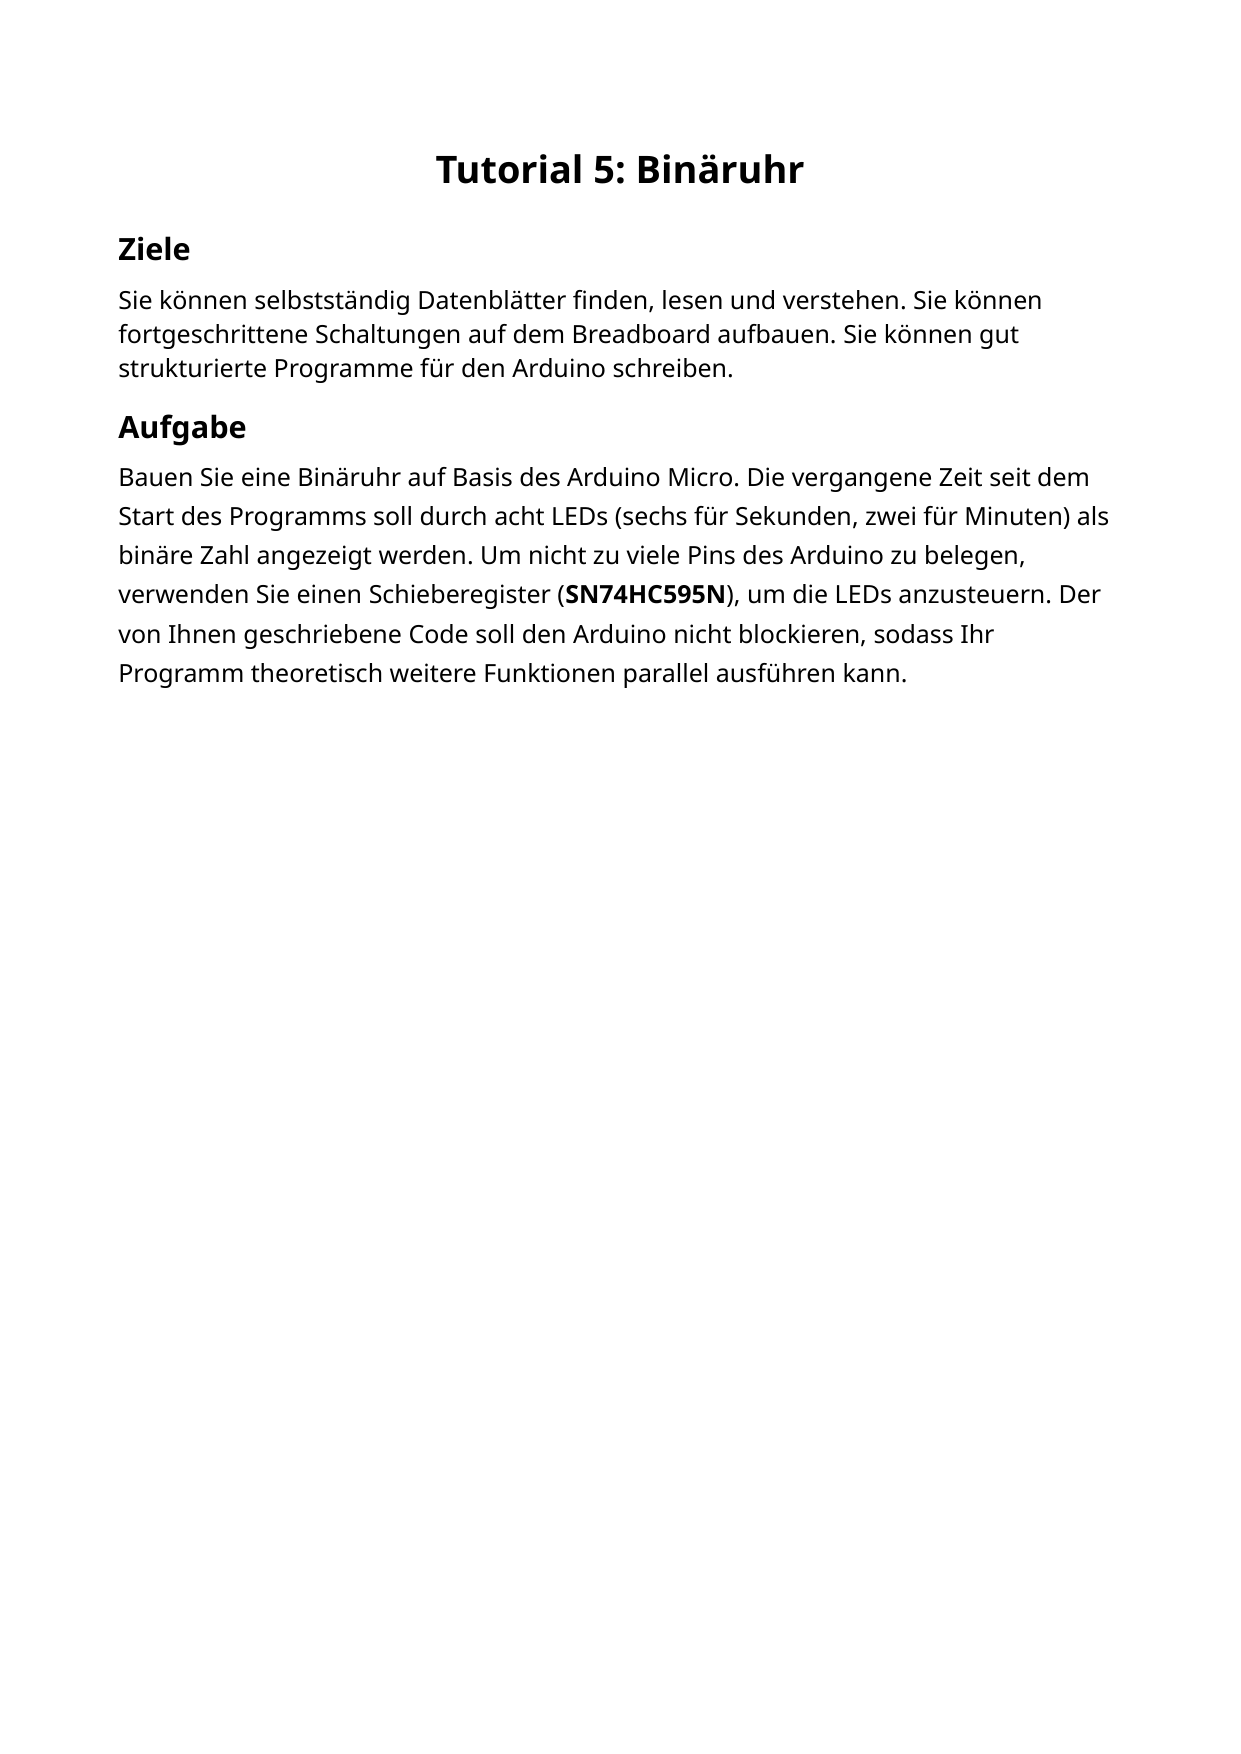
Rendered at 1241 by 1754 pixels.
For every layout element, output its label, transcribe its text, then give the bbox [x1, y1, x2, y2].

text Bauen Sie eine Binäruhr auf Basis des Arduino Micro. Die vergangene Zeit seit dem Start des Programms soll durch acht LEDs (sechs für Sekunden, zwei für Minuten) als binäre Zahl angezeigt werden. Um nicht zu viele Pins des Arduino zu belegen, verwenden Sie einen Schieberegister (SN74HC595N), um die LEDs anzusteuern. Der von Ihnen geschriebene Code soll den Arduino nicht blockieren, sodass Ihr Programm theoretisch weitere Funktionen parallel ausführen kann. [118, 460, 1122, 689]
subtitle Aufgabe [118, 405, 1122, 447]
subtitle Tutorial 5: Binäruhr [118, 143, 1122, 195]
text Sie können selbstständig Datenblätter finden, lesen und verstehen. Sie können fortgeschrittene Schaltungen auf dem Breadboard aufbauen. Sie können gut strukturierte Programme für den Arduino schreiben. [118, 282, 1122, 384]
subtitle Ziele [118, 228, 1122, 270]
